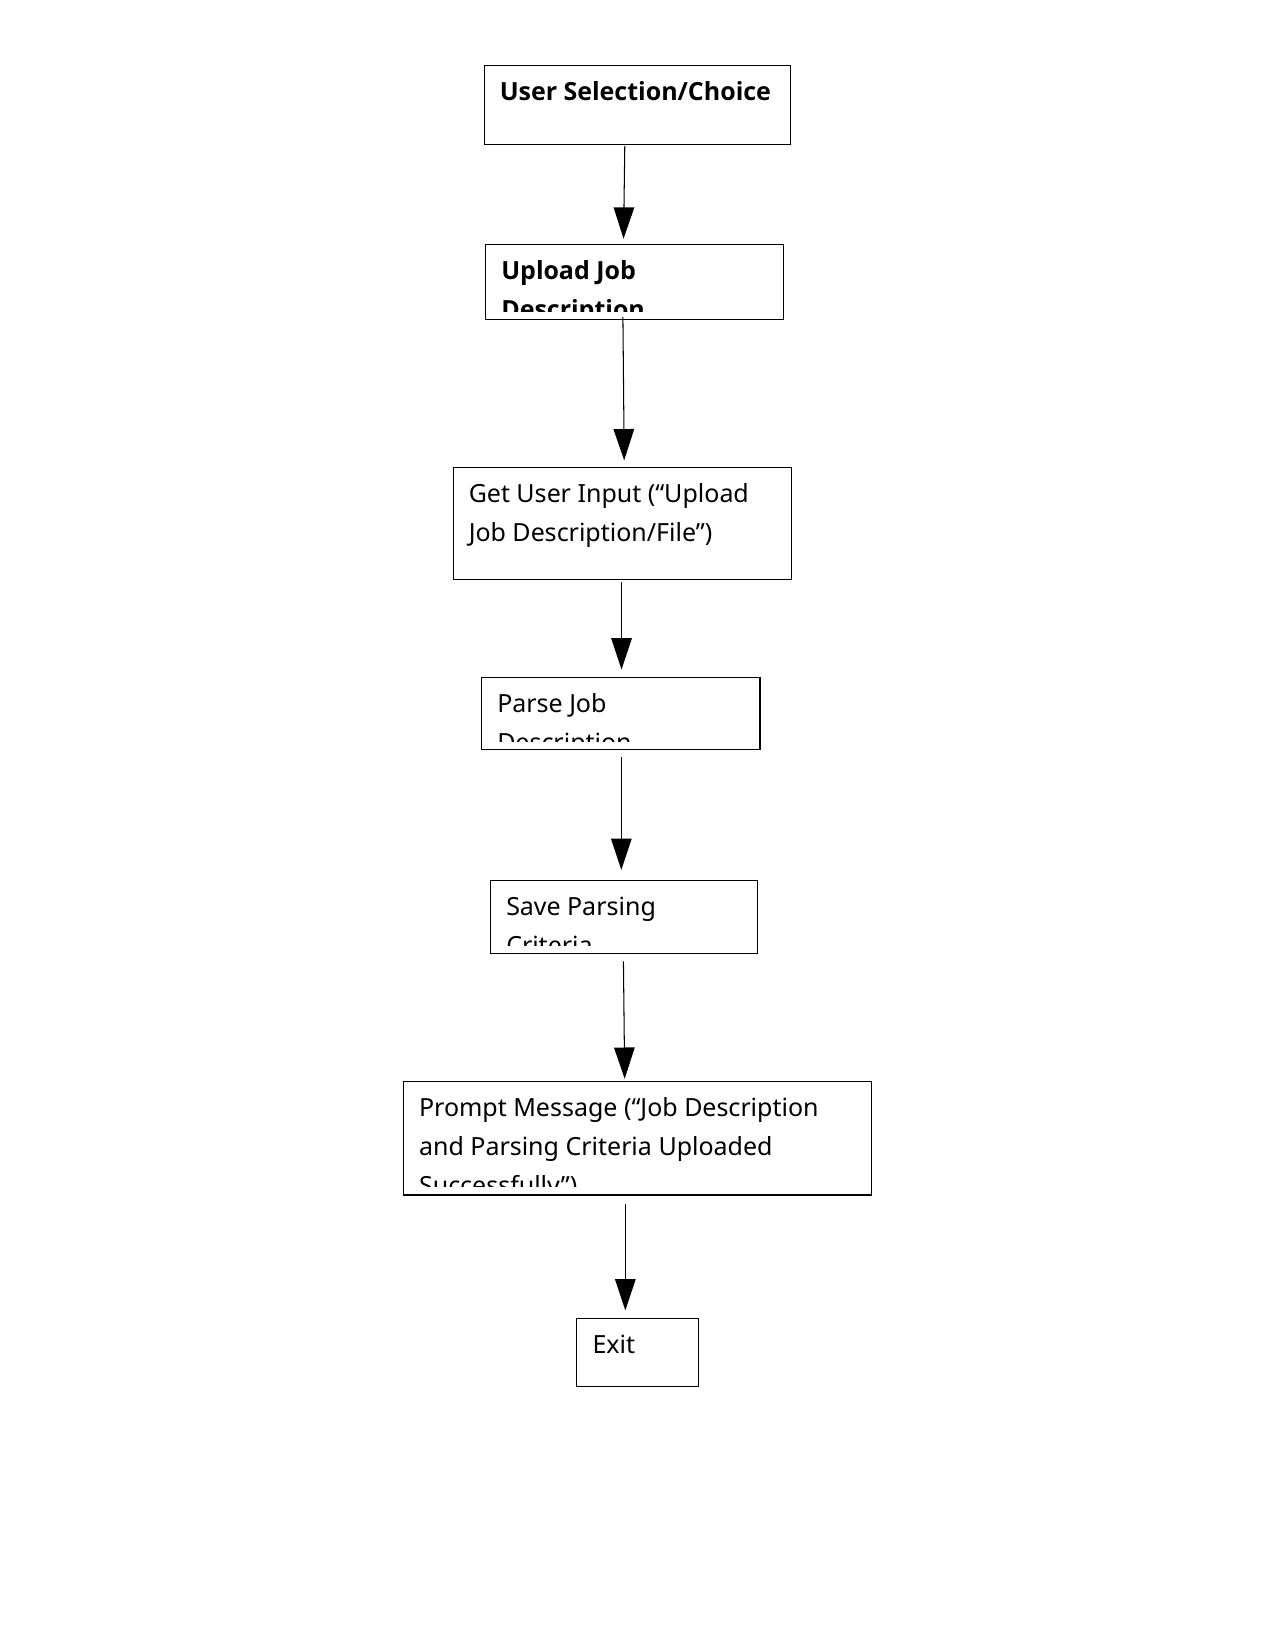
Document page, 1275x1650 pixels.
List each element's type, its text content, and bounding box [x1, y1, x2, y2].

text Save Parsing Criteria [506, 888, 742, 945]
text Get User Input (“Upload Job Description/File”) [468, 476, 776, 549]
text Parse Job Description [497, 686, 744, 741]
text Prompt Message (“Job Description and Parsing Criteria Uploaded Successfully”) [419, 1089, 856, 1187]
text Upload Job Description [501, 252, 768, 311]
text User Selection/Choice [499, 73, 775, 107]
text Exit [592, 1327, 683, 1361]
